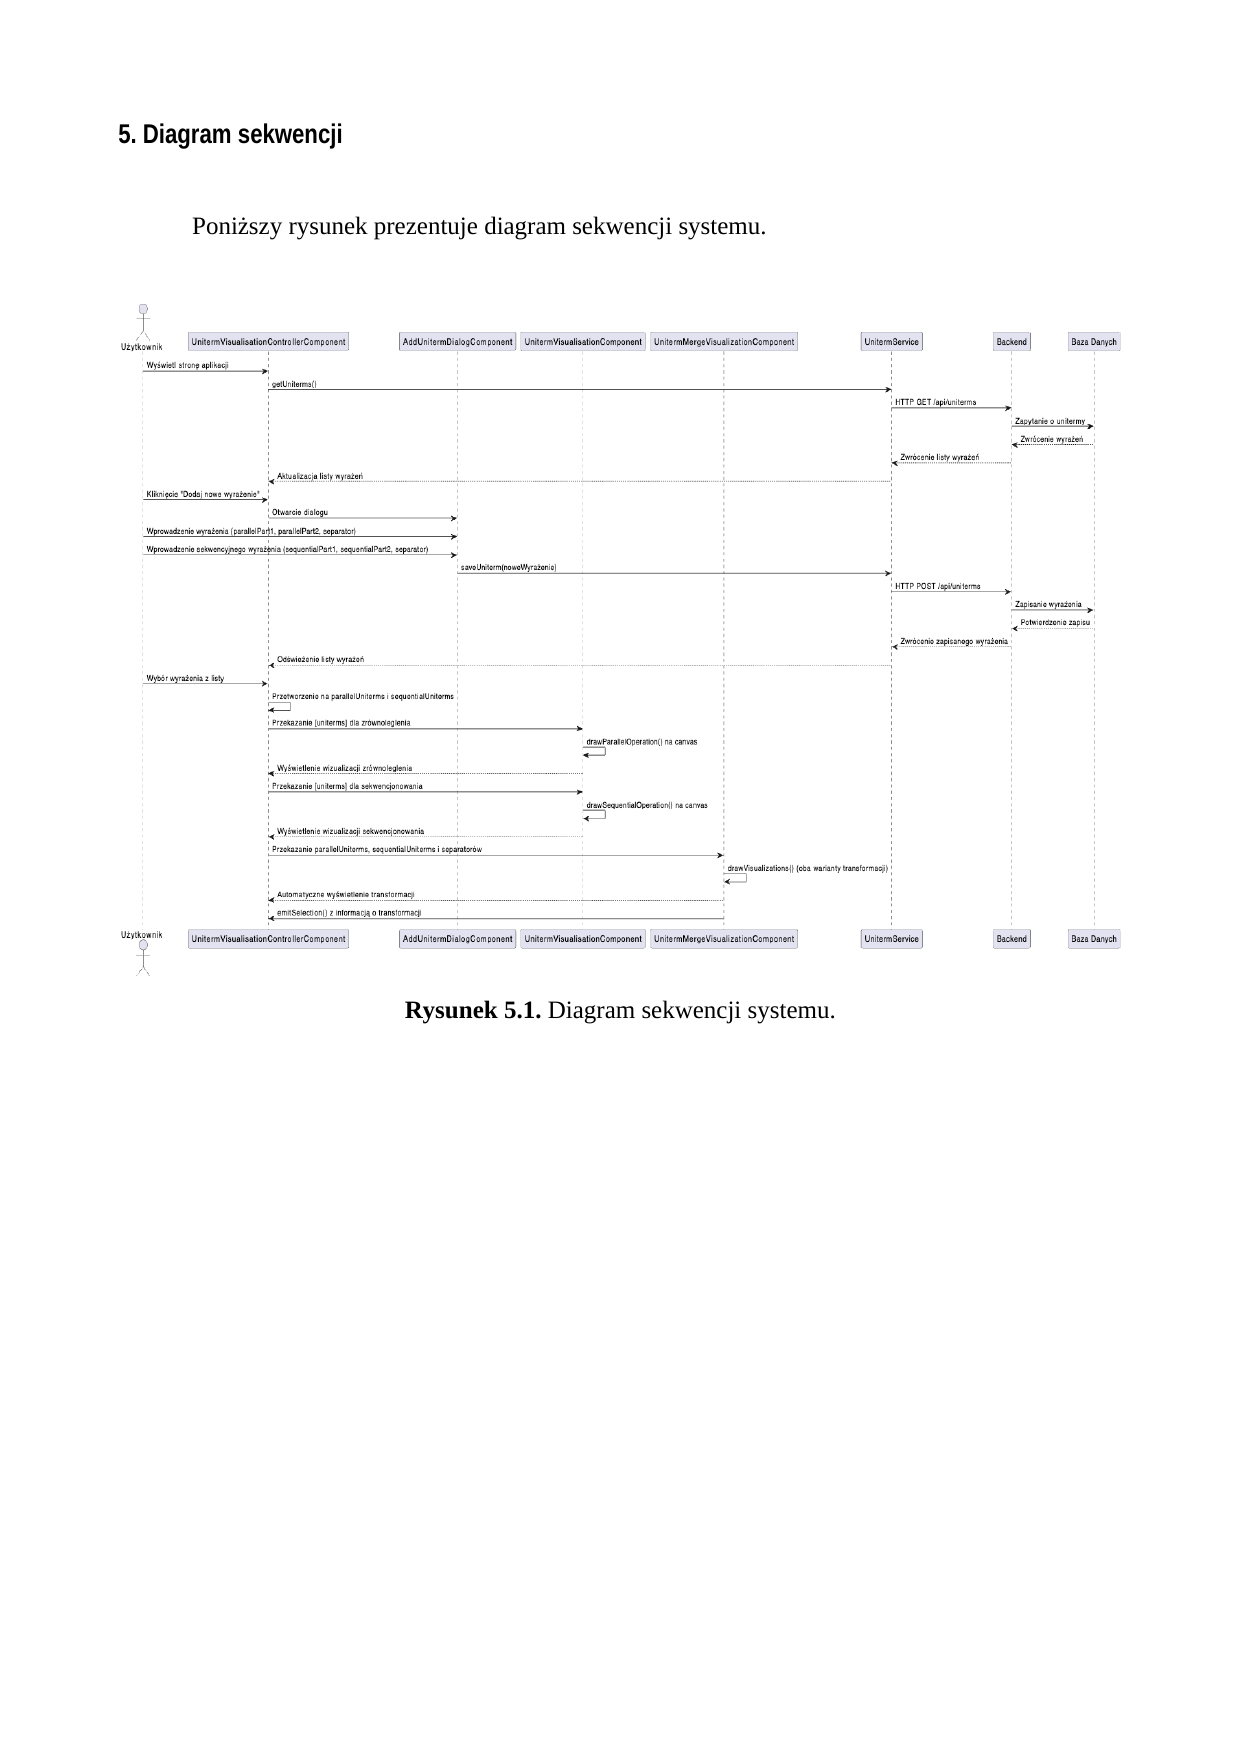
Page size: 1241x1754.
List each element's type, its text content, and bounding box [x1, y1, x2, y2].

text Poniższy rysunek prezentuje diagram sekwencji systemu. [118, 211, 1122, 240]
subtitle 5. Diagram sekwencji [118, 118, 1122, 149]
text Rysunek 5.1. Diagram sekwencji systemu. [118, 995, 1122, 1024]
picture [118, 301, 1123, 980]
